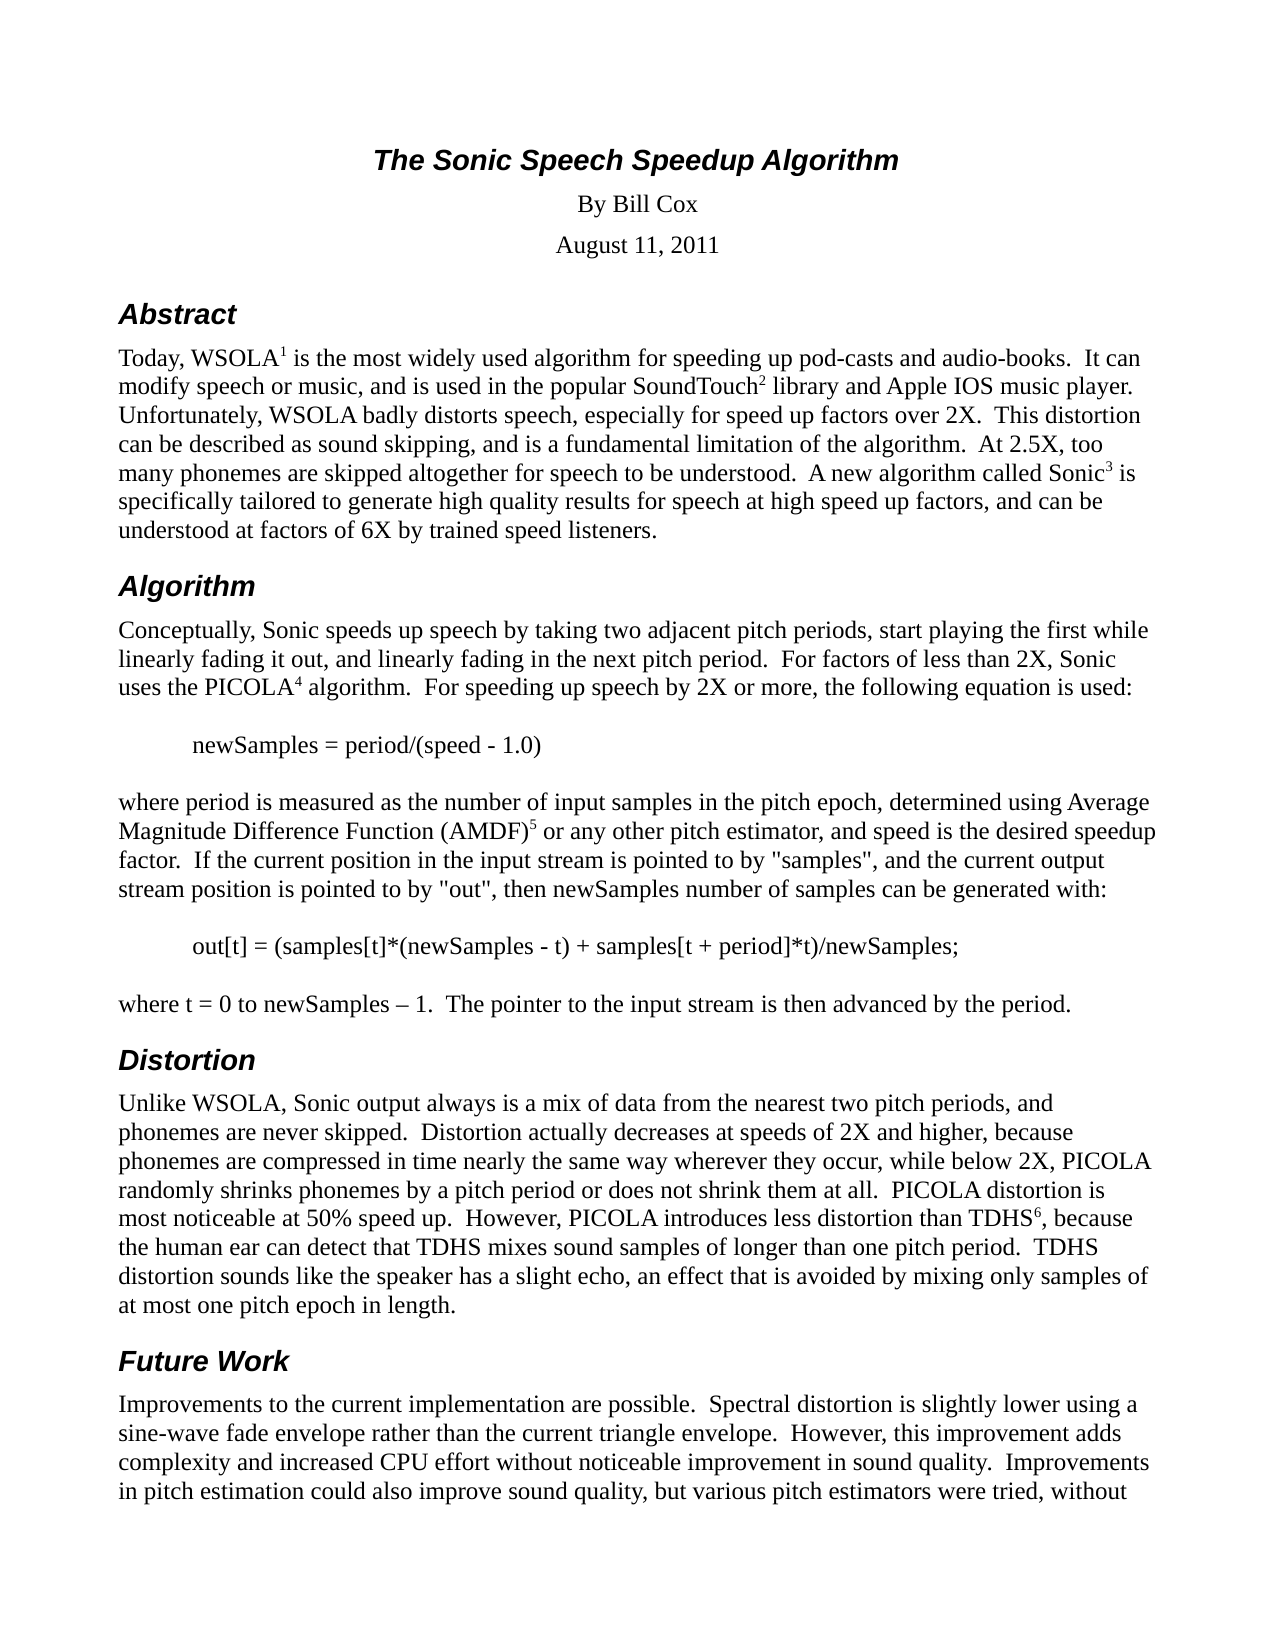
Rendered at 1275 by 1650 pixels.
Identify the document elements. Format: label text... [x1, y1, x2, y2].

text where t = 0 to newSamples – 1. The pointer to the input stream is then advanced by the period. [118, 989, 1157, 1017]
text By Bill Cox [118, 189, 1157, 218]
text Conceptually, Sonic speeds up speech by taking two adjacent pitch periods, start playing the first while linearly fading it out, and linearly fading in the next pitch period. For factors of less than 2X, Sonic uses the PICOLA algorithm. For speeding up speech by 2X or more, the following equation is used: [118, 615, 1157, 701]
subtitle Distortion [118, 1042, 1157, 1076]
text where period is measured as the number of input samples in the pitch epoch, determined using Average Magnitude Difference Function (AMDF) or any other pitch estimator, and speed is the desired speedup factor. If the current position in the input stream is pointed to by "samples", and the current output stream position is pointed to by "out", then newSamples number of samples can be generated with: [118, 787, 1157, 902]
subtitle Algorithm [118, 569, 1157, 602]
text August 11, 2011 [118, 230, 1157, 259]
subtitle The Sonic Speech Speedup Algorithm [118, 143, 1157, 177]
text Today, WSOLA is the most widely used algorithm for speeding up pod-casts and audio-books. It can modify speech or music, and is used in the popular SoundTouch library and Apple IOS music player. Unfortunately, WSOLA badly distorts speech, especially for speed up factors over 2X. This distortion can be described as sound skipping, and is a fundamental limitation of the algorithm. At 2.5X, too many phonemes are skipped altogether for speech to be understood. A new algorithm called Sonic is specifically tailored to generate high quality results for speech at high speed up factors, and can be understood at factors of 6X by trained speed listeners. [118, 343, 1157, 544]
text Improvements to the current implementation are possible. Spectral distortion is slightly lower using a sine-wave fade envelope rather than the current triangle envelope. However, this improvement adds complexity and increased CPU effort without noticeable improvement in sound quality. Improvements in pitch estimation could also improve sound quality, but various pitch estimators were tried, without [118, 1389, 1157, 1504]
text newSamples = period/(speed - 1.0) [118, 730, 1157, 759]
subtitle Future Work [118, 1343, 1157, 1377]
subtitle Abstract [118, 297, 1157, 330]
text Unlike WSOLA, Sonic output always is a mix of data from the nearest two pitch periods, and phonemes are never skipped. Distortion actually decreases at speeds of 2X and higher, because phonemes are compressed in time nearly the same way wherever they occur, while below 2X, PICOLA randomly shrinks phonemes by a pitch period or does not shrink them at all. PICOLA distortion is most noticeable at 50% speed up. However, PICOLA introduces less distortion than TDHS, because the human ear can detect that TDHS mixes sound samples of longer than one pitch period. TDHS distortion sounds like the speaker has a slight echo, an effect that is avoided by mixing only samples of at most one pitch epoch in length. [118, 1088, 1157, 1318]
text out[t] = (samples[t]*(newSamples - t) + samples[t + period]*t)/newSamples; [118, 931, 1157, 960]
